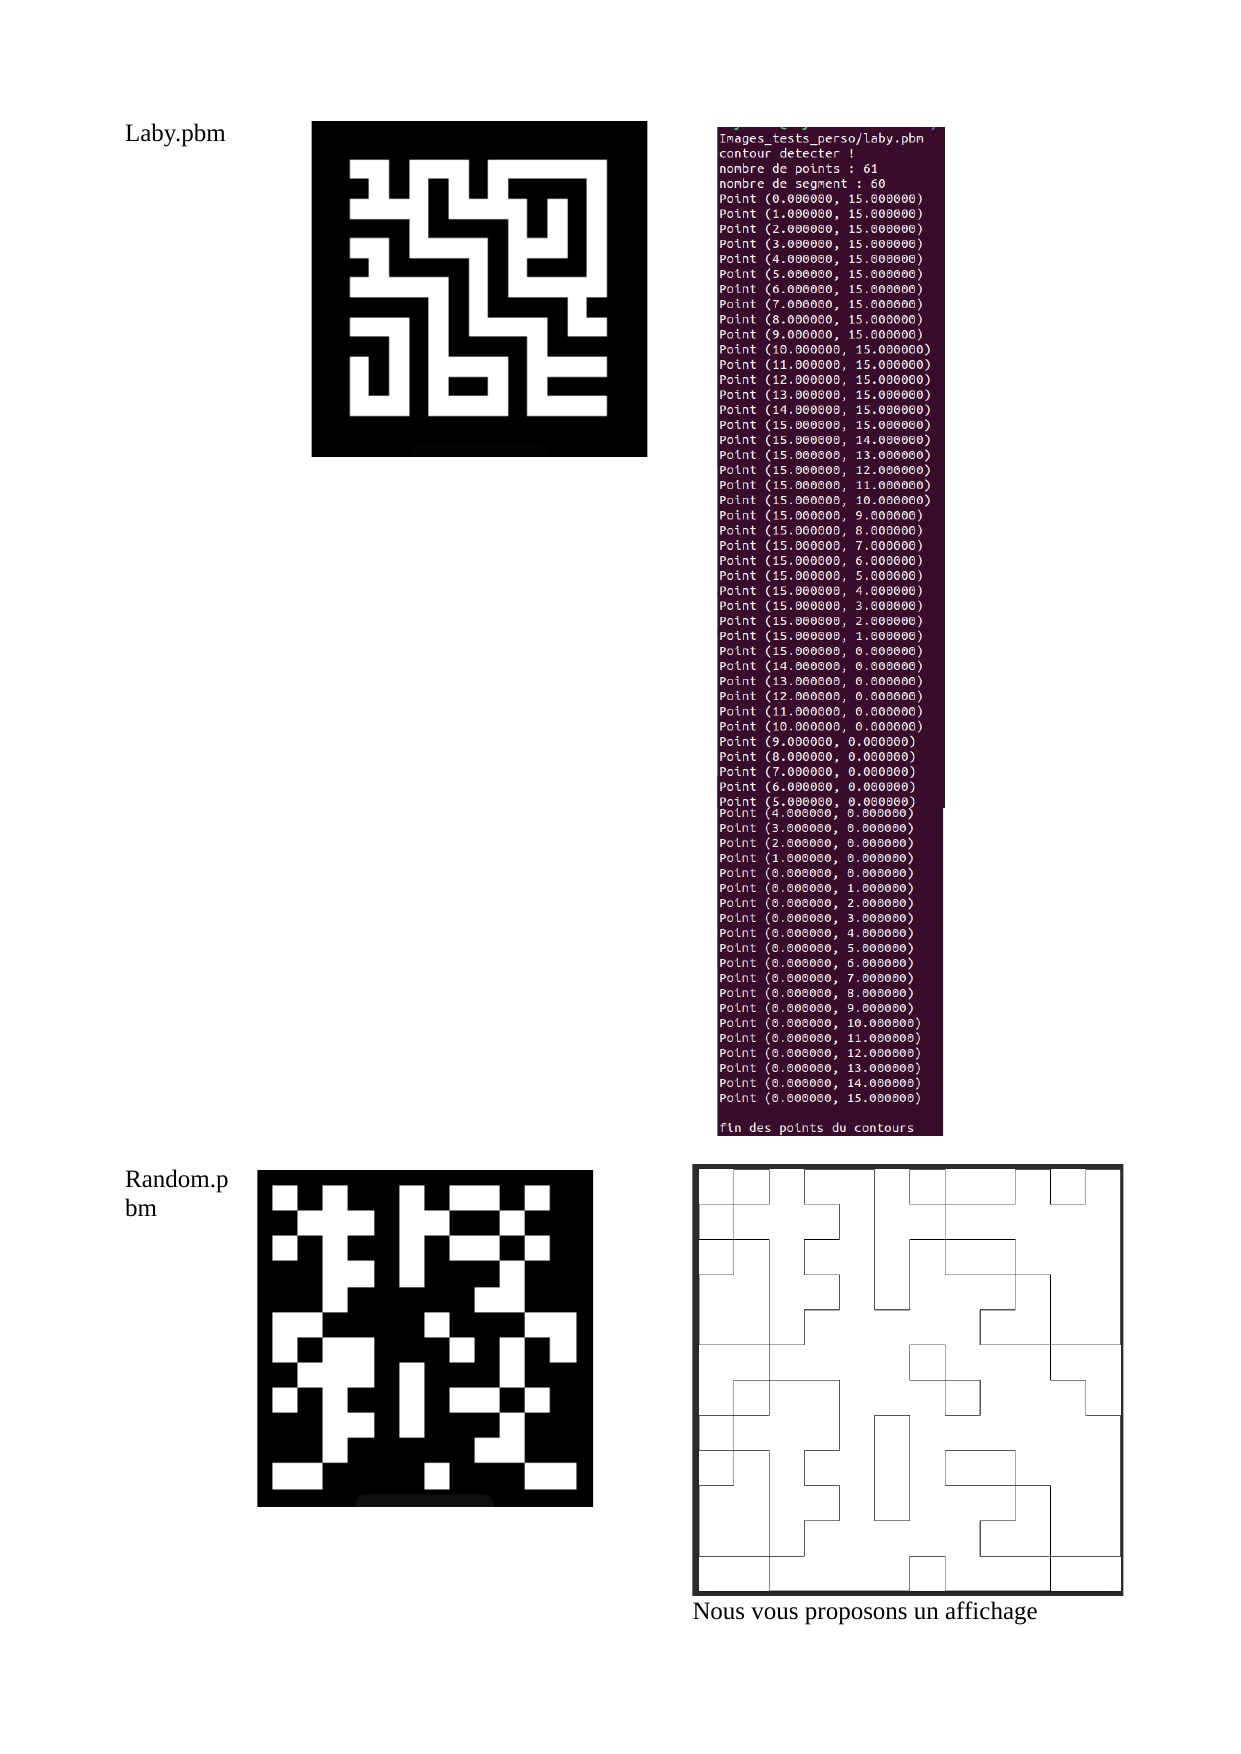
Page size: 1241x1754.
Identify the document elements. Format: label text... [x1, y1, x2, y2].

picture [692, 1164, 1124, 1596]
picture [257, 1170, 594, 1507]
picture [717, 127, 945, 1136]
table_cell Nous vous proposons un affichage [692, 1596, 1123, 1625]
table_cell [231, 1164, 692, 1625]
table_cell [692, 118, 1123, 1164]
table_cell [231, 118, 692, 1164]
picture [311, 121, 648, 457]
table_cell Laby.pbm [125, 118, 231, 1164]
table_cell Random.pbm [125, 1164, 231, 1625]
